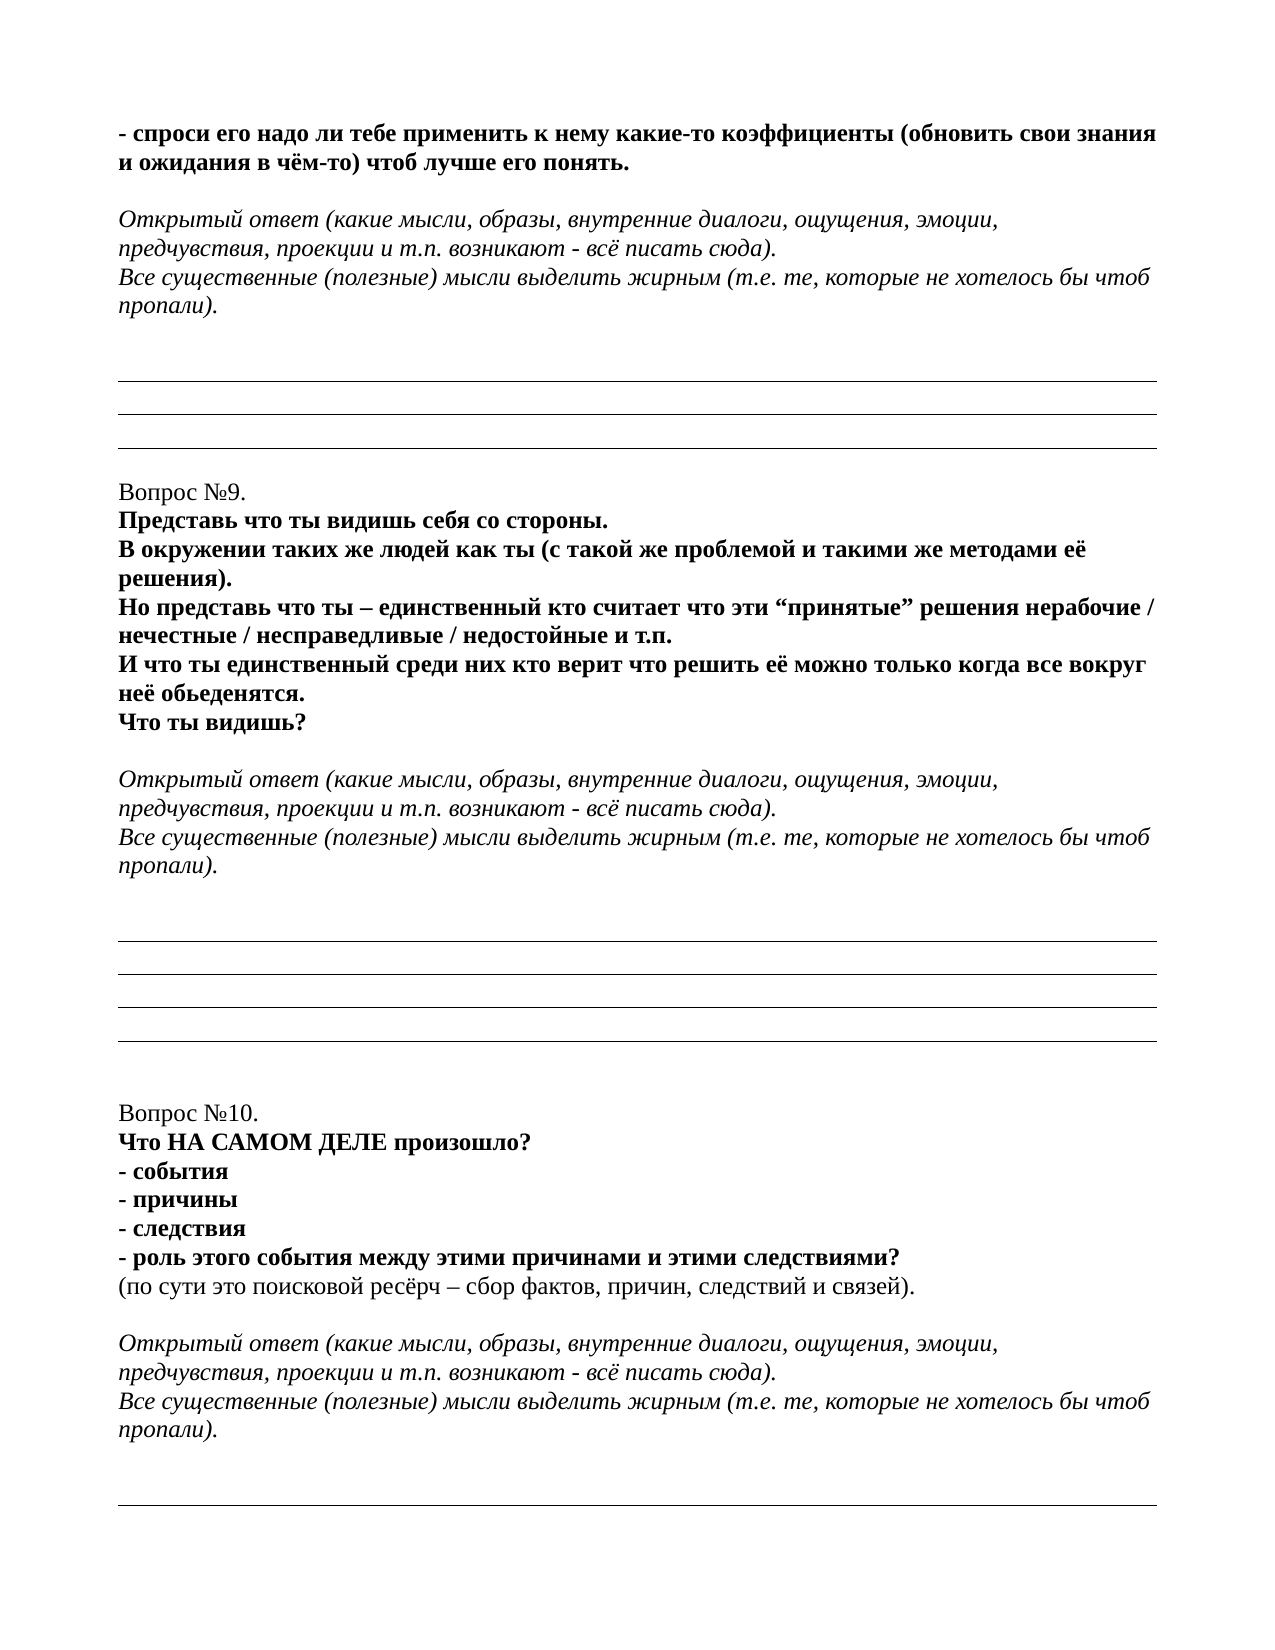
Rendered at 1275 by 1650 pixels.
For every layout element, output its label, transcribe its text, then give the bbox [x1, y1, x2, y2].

text Открытый ответ (какие мысли, образы, внутренние диалоги, ощущения, эмоции, предчувствия, проекции и т.п. возникают - всё писать сюда). [118, 764, 1157, 822]
text Что НА САМОМ ДЕЛЕ произошло? [118, 1127, 1157, 1156]
text Все существенные (полезные) мысли выделить жирным (т.е. те, которые не хотелось бы чтоб пропали). [118, 822, 1157, 879]
text - события [118, 1156, 1157, 1184]
text - следствия [118, 1213, 1157, 1242]
text Что ты видишь? [118, 707, 1157, 735]
text (по сути это поисковой ресёрч – сбор фактов, причин, следствий и связей). [118, 1271, 1157, 1299]
text Все существенные (полезные) мысли выделить жирным (т.е. те, которые не хотелось бы чтоб пропали). [118, 1386, 1157, 1443]
text Вопрос №9. [118, 477, 1157, 505]
text В окружении таких же людей как ты (с такой же проблемой и такими же методами её решения). [118, 534, 1157, 592]
text - причины [118, 1184, 1157, 1213]
text Открытый ответ (какие мысли, образы, внутренние диалоги, ощущения, эмоции, предчувствия, проекции и т.п. возникают - всё писать сюда). [118, 204, 1157, 262]
text Вопрос №10. [118, 1098, 1157, 1127]
text - спроси его надо ли тебе применить к нему какие-то коэффициенты (обновить свои знания и ожидания в чём-то) чтоб лучше его понять. [118, 118, 1157, 176]
text Открытый ответ (какие мысли, образы, внутренние диалоги, ощущения, эмоции, предчувствия, проекции и т.п. возникают - всё писать сюда). [118, 1328, 1157, 1386]
text И что ты единственный среди них кто верит что решить её можно только когда все вокруг неё обьеденятся. [118, 649, 1157, 707]
text Представь что ты видишь себя со стороны. [118, 505, 1157, 534]
text Все существенные (полезные) мысли выделить жирным (т.е. те, которые не хотелось бы чтоб пропали). [118, 262, 1157, 319]
text Но представь что ты – единственный кто считает что эти “принятые” решения нерабочие / нечестные / несправедливые / недостойные и т.п. [118, 592, 1157, 649]
text - роль этого события между этими причинами и этими следствиями? [118, 1242, 1157, 1271]
